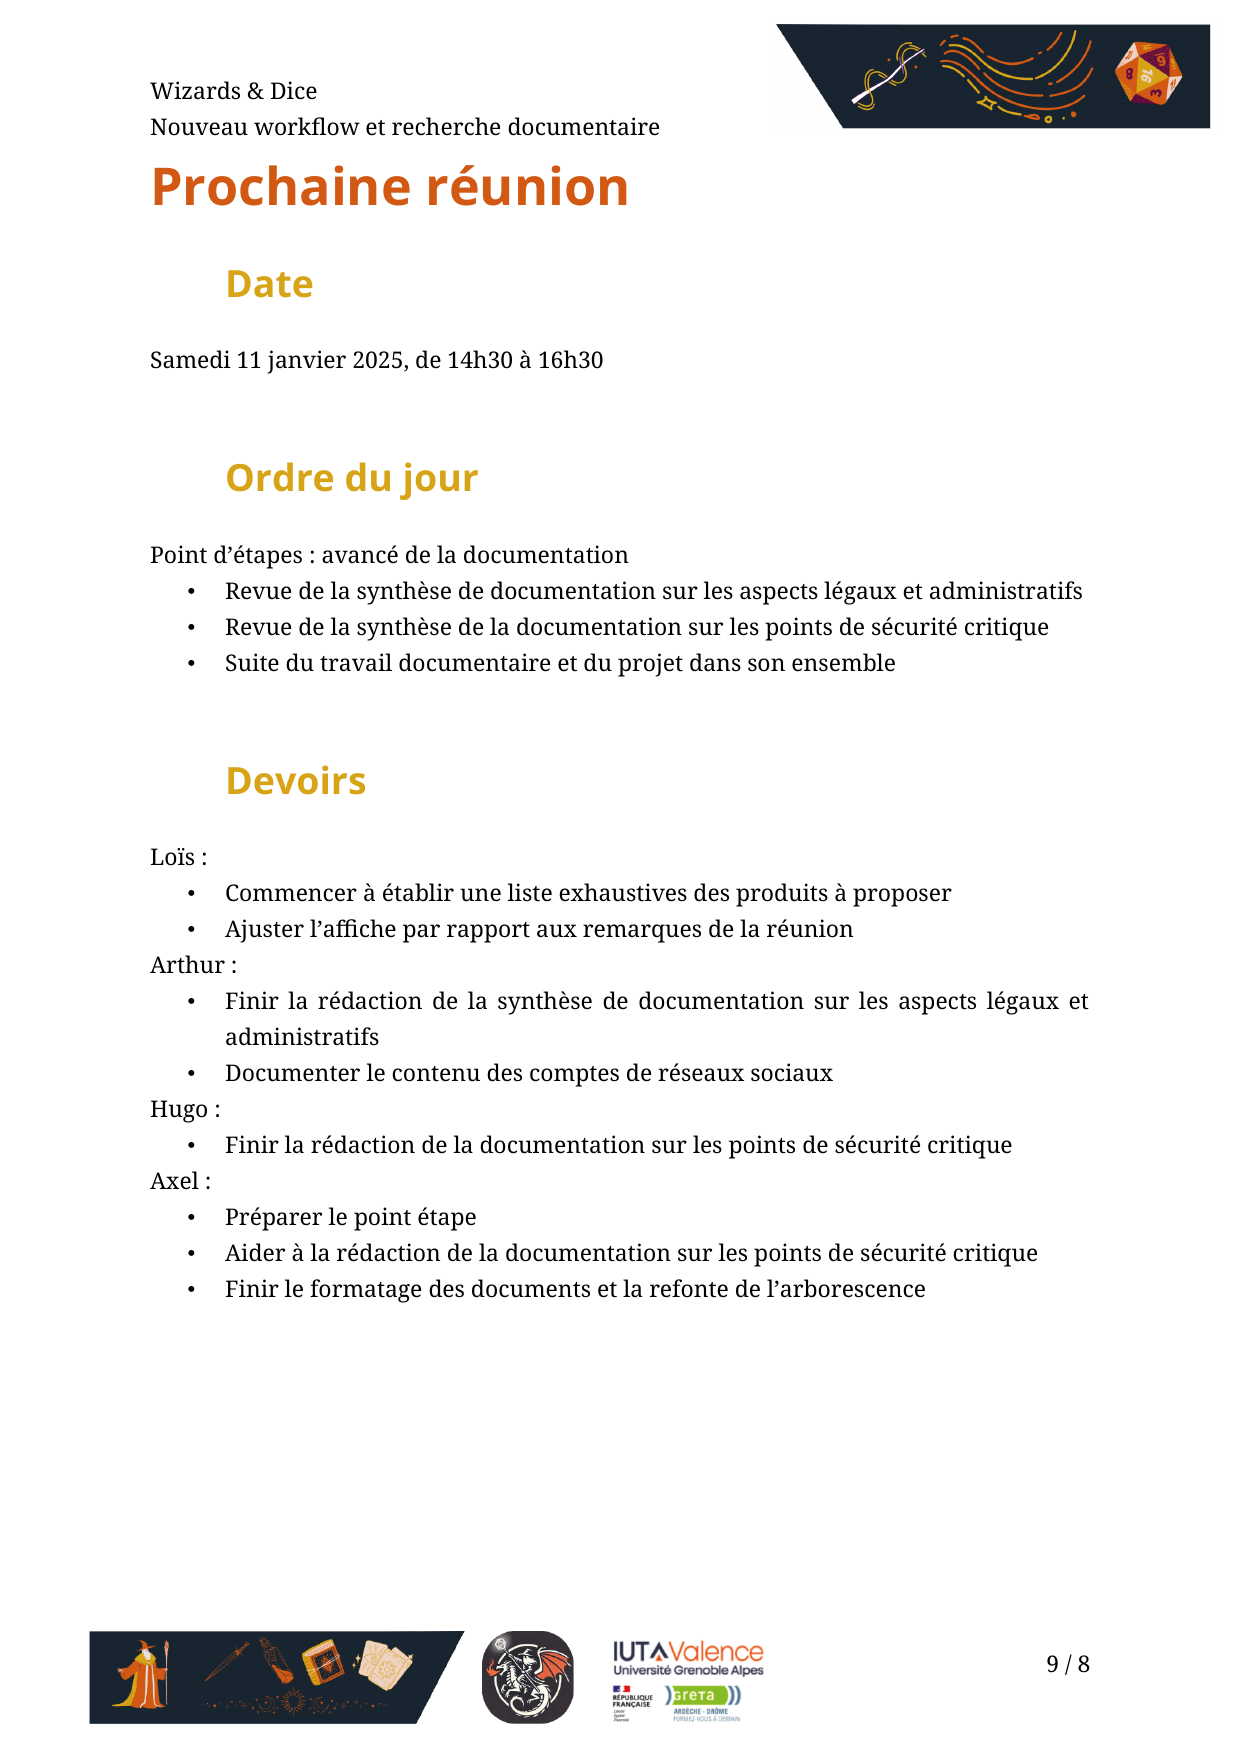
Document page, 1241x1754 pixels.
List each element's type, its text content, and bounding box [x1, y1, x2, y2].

list Aider à la rédaction de la documentation sur les points de sécurité critique [187, 1237, 1090, 1268]
subtitle Devoirs [225, 754, 1090, 805]
text Axel : [150, 1165, 1090, 1196]
picture [771, 21, 1218, 131]
picture [81, 1620, 788, 1733]
list Préparer le point étape [187, 1201, 1090, 1232]
list Finir le formatage des documents et la refonte de l’arborescence [187, 1272, 1090, 1304]
list Commencer à établir une liste exhaustives des produits à proposer [187, 877, 1090, 908]
subtitle Ordre du jour [225, 452, 1090, 503]
text Loïs : [150, 841, 1090, 872]
list Suite du travail documentaire et du projet dans son ensemble [187, 646, 1090, 678]
text Samedi 11 janvier 2025, de 14h30 à 16h30 [150, 344, 1090, 375]
list Revue de la synthèse de la documentation sur les points de sécurité critique [187, 611, 1090, 642]
text Hugo : [150, 1093, 1090, 1124]
subtitle Date [225, 257, 1090, 308]
list Revue de la synthèse de documentation sur les aspects légaux et administratifs [187, 574, 1090, 606]
text Point d’étapes : avancé de la documentation [150, 539, 1090, 570]
list Documenter le contenu des comptes de réseaux sociaux [187, 1057, 1090, 1088]
list Ajuster l’affiche par rapport aux remarques de la réunion [187, 913, 1090, 944]
list Finir la rédaction de la documentation sur les points de sécurité critique [187, 1129, 1090, 1160]
subtitle Prochaine réunion [150, 150, 1090, 221]
list Finir la rédaction de la synthèse de documentation sur les aspects légaux et administratifs [187, 985, 1090, 1052]
text Arthur : [150, 949, 1090, 980]
